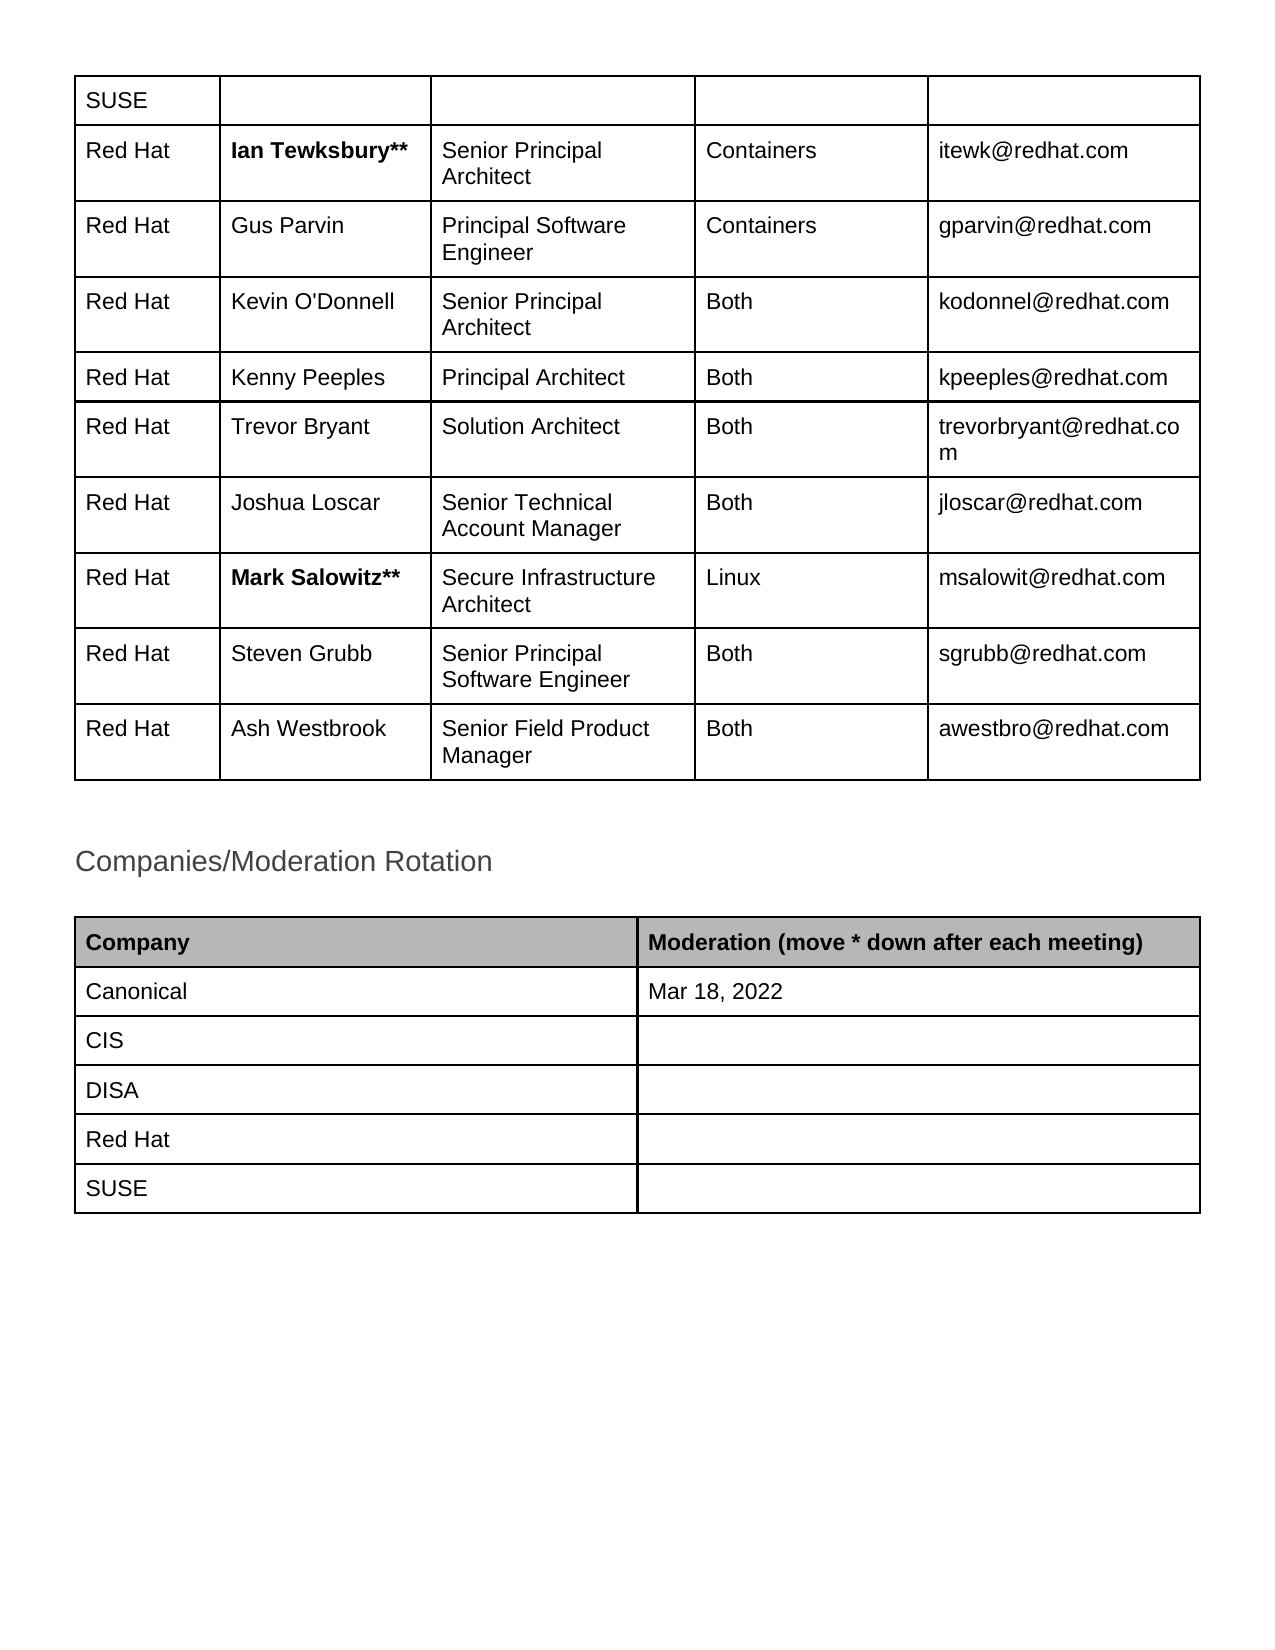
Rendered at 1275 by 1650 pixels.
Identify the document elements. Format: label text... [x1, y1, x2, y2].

table_cell Red Hat [76, 705, 219, 778]
table_cell Solution Architect [432, 403, 694, 476]
table_cell [639, 1066, 1199, 1113]
table_cell Red Hat [76, 554, 219, 627]
table_cell Joshua Loscar [221, 478, 430, 552]
table_cell Both [696, 403, 927, 476]
table_cell Both [696, 629, 927, 703]
table_header Company [76, 918, 636, 966]
table_cell trevorbryant@redhat.com [929, 403, 1199, 476]
table_cell Senior Field Product Manager [432, 705, 694, 778]
table_cell Red Hat [76, 403, 219, 476]
table_cell SUSE [76, 77, 219, 124]
table_cell msalowit@redhat.com [929, 554, 1199, 627]
table_cell [221, 77, 430, 124]
table_cell Both [696, 478, 927, 552]
table_cell Both [696, 705, 927, 778]
table_cell Senior Principal Architect [432, 278, 694, 351]
table_cell Red Hat [76, 629, 219, 703]
table_cell awestbro@redhat.com [929, 705, 1199, 778]
table_cell Both [696, 278, 927, 351]
table_cell Principal Architect [432, 353, 694, 400]
table_cell Mar 18, 2022 [639, 968, 1199, 1015]
table_cell [929, 77, 1199, 124]
table_cell Trevor Bryant [221, 403, 430, 476]
table_cell Senior Principal Software Engineer [432, 629, 694, 703]
table_cell gparvin@redhat.com [929, 202, 1199, 276]
table_cell kpeeples@redhat.com [929, 353, 1199, 400]
table_cell Senior Principal Architect [432, 126, 694, 200]
table_cell [639, 1115, 1199, 1163]
table_cell Red Hat [76, 278, 219, 351]
table_cell [639, 1017, 1199, 1064]
table_cell Red Hat [76, 353, 219, 400]
table_cell jloscar@redhat.com [929, 478, 1199, 552]
table_cell Gus Parvin [221, 202, 430, 276]
table_cell kodonnel@redhat.com [929, 278, 1199, 351]
table_cell Red Hat [76, 1115, 636, 1163]
table_cell [639, 1165, 1199, 1212]
table_cell [696, 77, 927, 124]
table_header Moderation (move * down after each meeting) [639, 918, 1199, 966]
table_cell Containers [696, 126, 927, 200]
table_cell Kevin O'Donnell [221, 278, 430, 351]
table_cell Senior Technical Account Manager [432, 478, 694, 552]
table_cell Canonical [76, 968, 636, 1015]
table_cell Secure Infrastructure Architect [432, 554, 694, 627]
table_cell Ian Tewksbury** [221, 126, 430, 200]
table_cell itewk@redhat.com [929, 126, 1199, 200]
table_cell SUSE [76, 1165, 636, 1212]
table_cell Kenny Peeples [221, 353, 430, 400]
table_cell Red Hat [76, 478, 219, 552]
table_cell Linux [696, 554, 927, 627]
table_cell CIS [76, 1017, 636, 1064]
table_cell Mark Salowitz** [221, 554, 430, 627]
table_cell Principal Software Engineer [432, 202, 694, 276]
subtitle Companies/Moderation Rotation [75, 844, 1200, 878]
table_cell Containers [696, 202, 927, 276]
table_cell DISA [76, 1066, 636, 1113]
table_cell Ash Westbrook [221, 705, 430, 778]
table_cell Red Hat [76, 202, 219, 276]
table_cell Steven Grubb [221, 629, 430, 703]
table_cell [432, 77, 694, 124]
table_cell Red Hat [76, 126, 219, 200]
table_cell sgrubb@redhat.com [929, 629, 1199, 703]
table_cell Both [696, 353, 927, 400]
